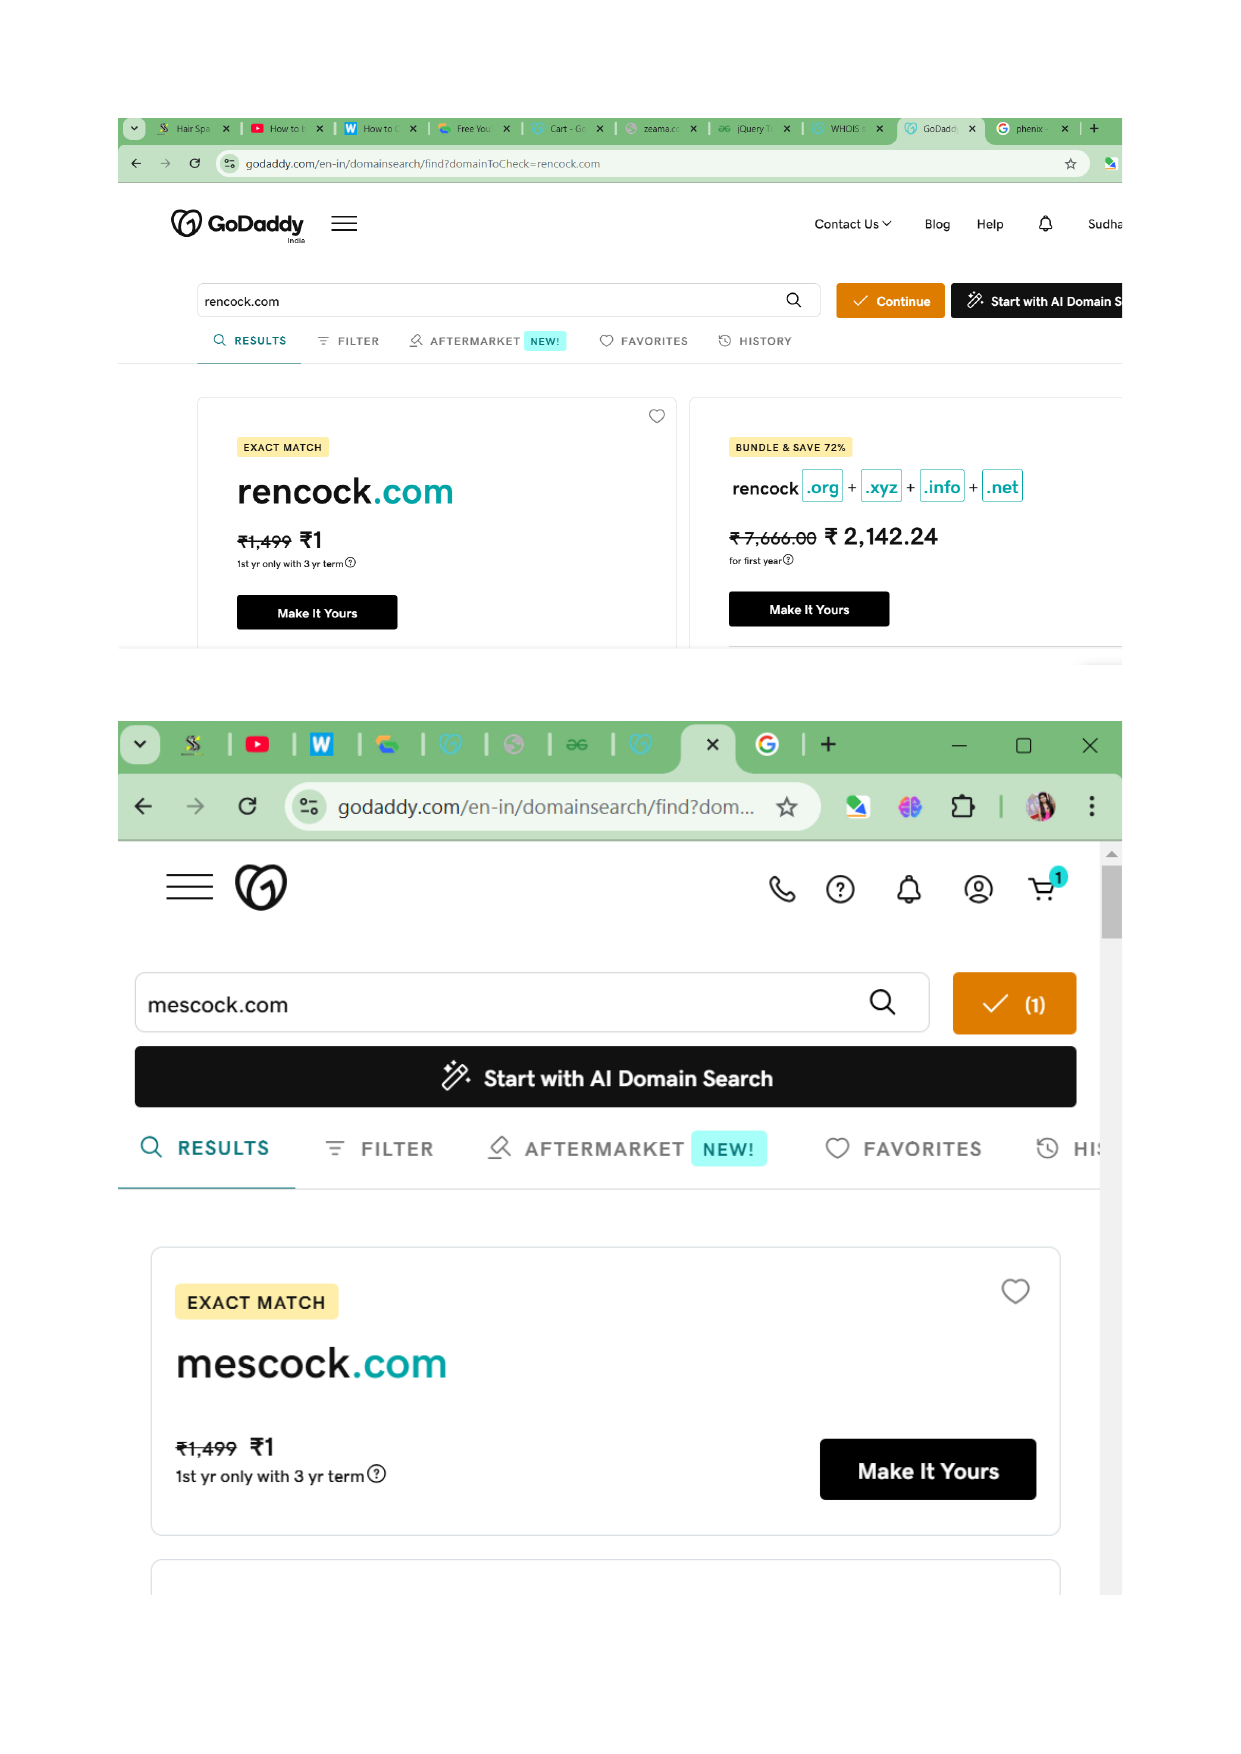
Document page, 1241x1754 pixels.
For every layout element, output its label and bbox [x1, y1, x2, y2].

picture [118, 118, 1123, 665]
picture [118, 721, 1123, 1595]
